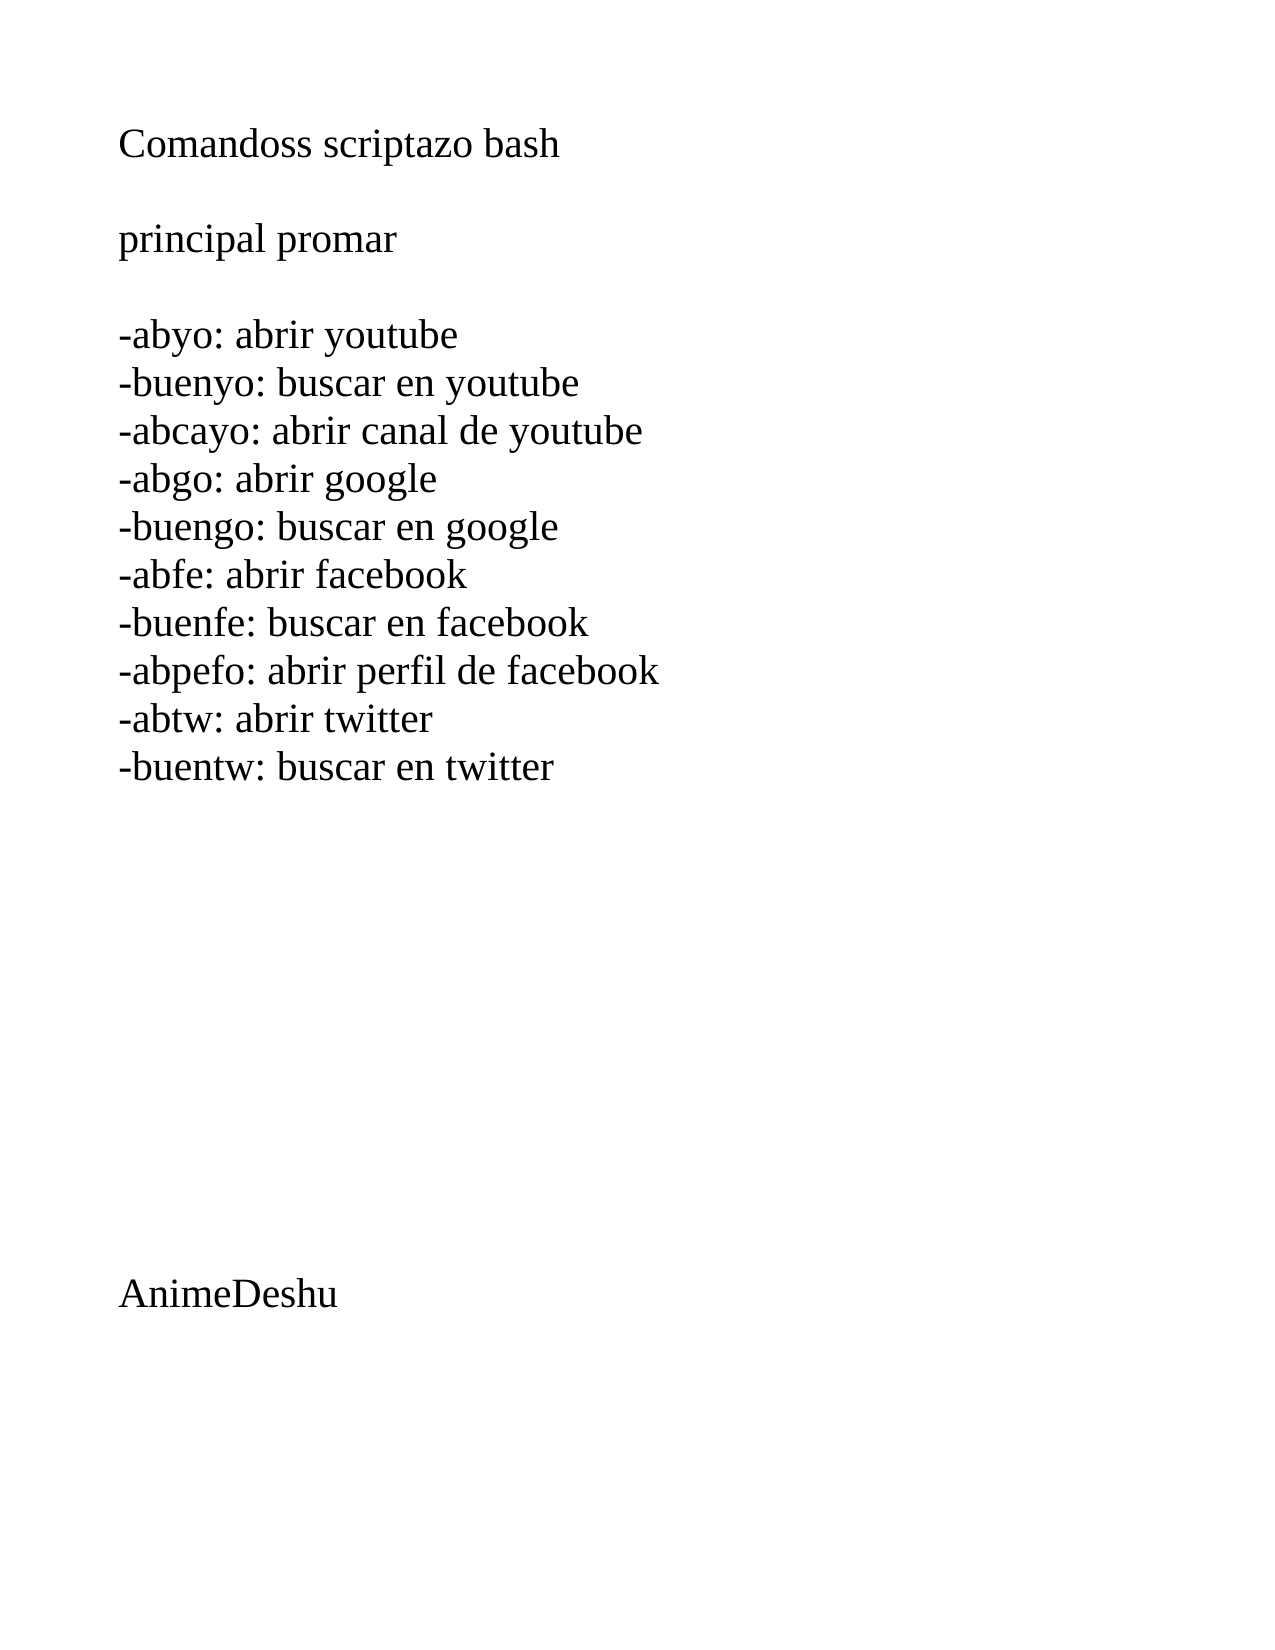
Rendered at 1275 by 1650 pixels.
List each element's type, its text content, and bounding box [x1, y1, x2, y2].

text Comandoss scriptazo bash [118, 118, 1157, 166]
text -abfe: abrir facebook [118, 549, 1157, 597]
text -buengo: buscar en google [118, 501, 1157, 549]
text AnimeDeshu [118, 1268, 1157, 1316]
text -abcayo: abrir canal de youtube [118, 406, 1157, 453]
text principal promar [118, 214, 1157, 262]
text -buenyo: buscar en youtube [118, 358, 1157, 406]
text -buentw: buscar en twitter [118, 741, 1157, 789]
text -abyo: abrir youtube [118, 310, 1157, 358]
text -abpefo: abrir perfil de facebook [118, 645, 1157, 693]
text -abgo: abrir google [118, 453, 1157, 501]
text -abtw: abrir twitter [118, 693, 1157, 741]
text -buenfe: buscar en facebook [118, 597, 1157, 645]
